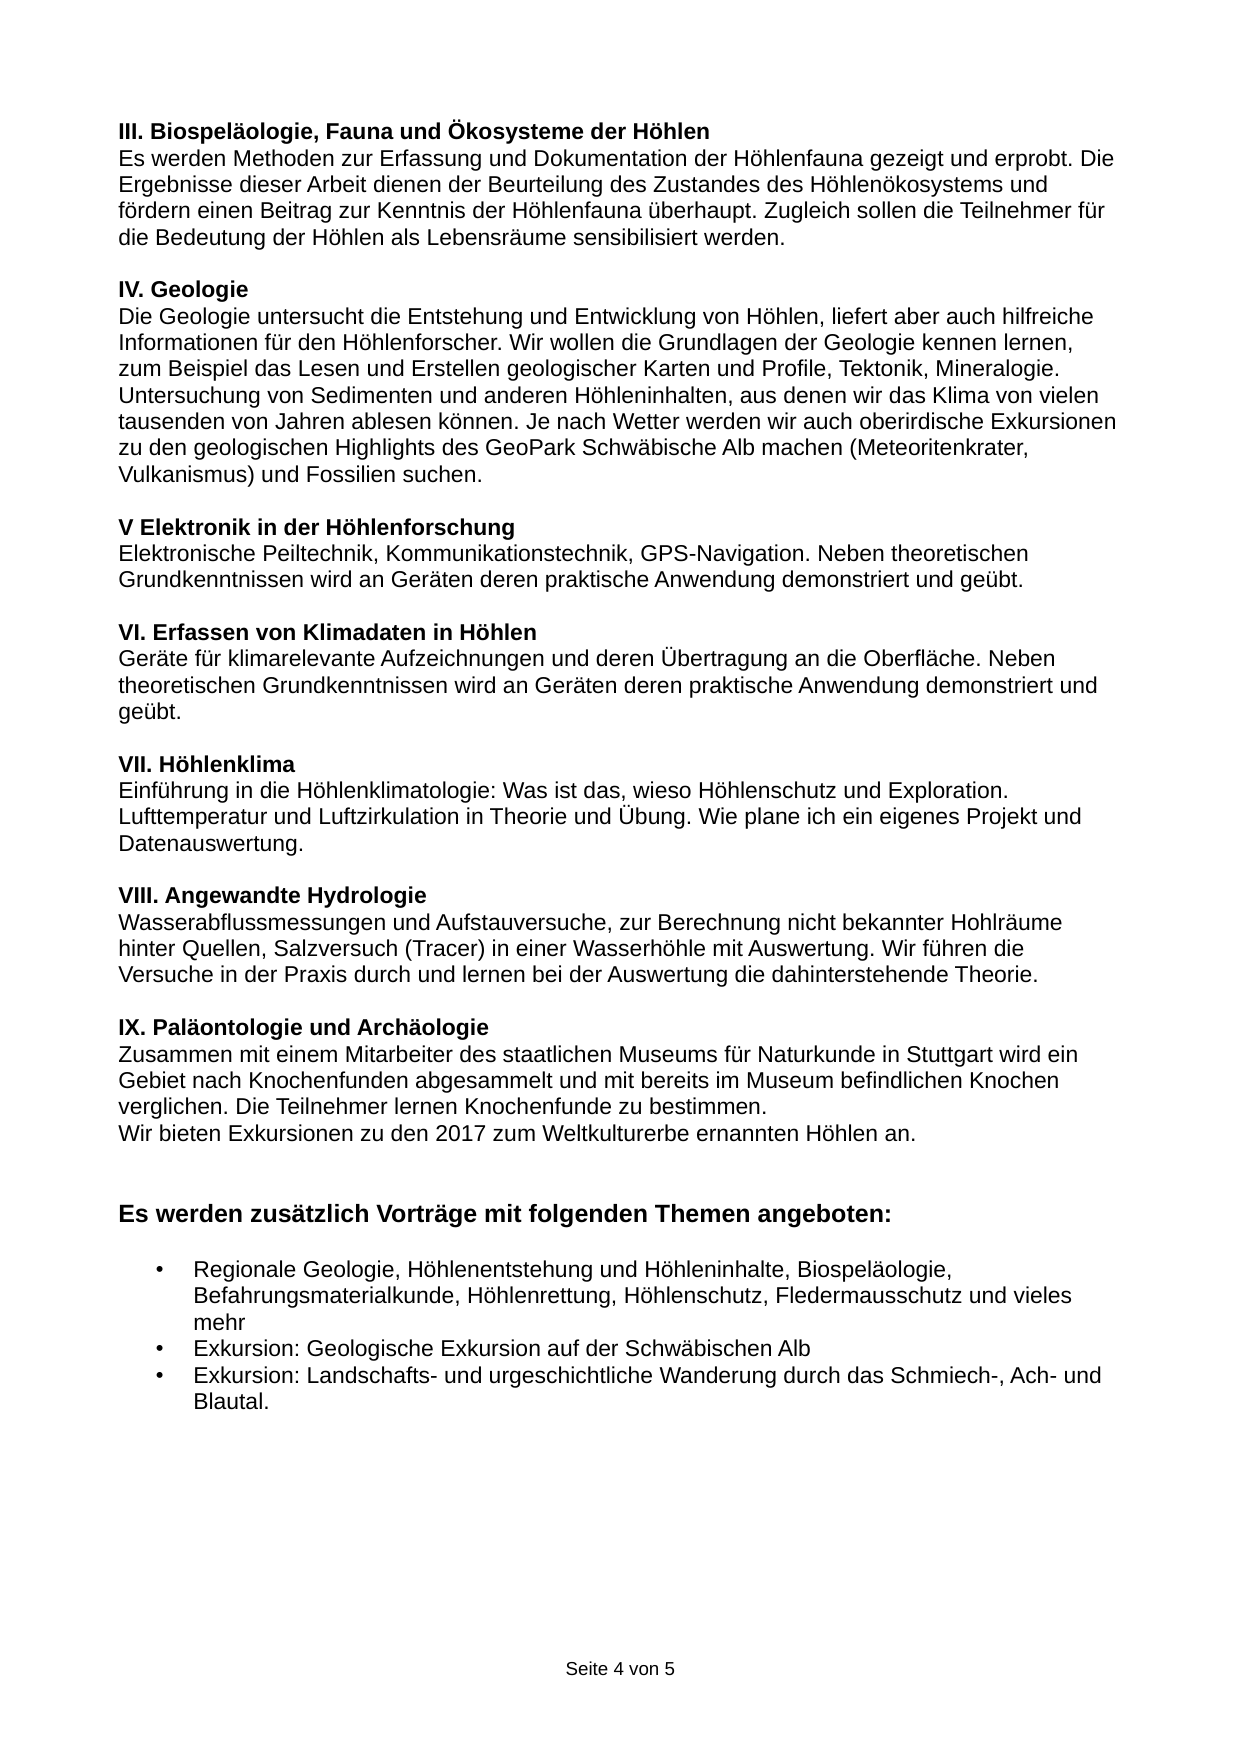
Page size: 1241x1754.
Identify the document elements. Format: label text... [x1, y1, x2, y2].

text Zusammen mit einem Mitarbeiter des staatlichen Museums für Naturkunde in Stuttgart wird ein Gebiet nach Knochenfunden abgesammelt und mit bereits im Museum befindlichen Knochen verglichen. Die Teilnehmer lernen Knochenfunde zu bestimmen. [118, 1041, 1122, 1119]
text Geräte für klimarelevante Aufzeichnungen und deren Übertragung an die Oberfläche. Neben theoretischen Grundkenntnissen wird an Geräten deren praktische Anwendung demonstriert und geübt. [118, 645, 1122, 724]
text Es werden zusätzlich Vorträge mit folgenden Themen angeboten: [118, 1199, 1122, 1227]
text Wir bieten Exkursionen zu den 2017 zum Weltkulturerbe ernannten Höhlen an. [118, 1119, 1122, 1146]
text Einführung in die Höhlenklimatologie: Was ist das, wieso Höhlenschutz und Exploration. Lufttemperatur und Luftzirkulation in Theorie und Übung. Wie plane ich ein eigenes Projekt und Datenauswertung. [118, 777, 1122, 856]
text Wasserabflussmessungen und Aufstauversuche, zur Berechnung nicht bekannter Hohlräume hinter Quellen, Salzversuch (Tracer) in einer Wasserhöhle mit Auswertung. Wir führen die Versuche in der Praxis durch und lernen bei der Auswertung die dahinterstehende Theorie. [118, 909, 1122, 988]
list Exkursion: Geologische Exkursion auf der Schwäbischen Alb [156, 1335, 1122, 1362]
text VII. Höhlenklima [118, 751, 1122, 777]
text IX. Paläontologie und Archäologie [118, 1014, 1122, 1041]
text Es werden Methoden zur Erfassung und Dokumentation der Höhlenfauna gezeigt und erprobt. Die Ergebnisse dieser Arbeit dienen der Beurteilung des Zustandes des Höhlenökosystems und fördern einen Beitrag zur Kenntnis der Höhlenfauna überhaupt. Zugleich sollen die Teilnehmer für die Bedeutung der Höhlen als Lebensräume sensibilisiert werden. [118, 144, 1122, 250]
text VIII. Angewandte Hydrologie [118, 882, 1122, 909]
text Elektronische Peiltechnik, Kommunikationstechnik, GPS-Navigation. Neben theoretischen Grundkenntnissen wird an Geräten deren praktische Anwendung demonstriert und geübt. [118, 540, 1122, 592]
text VI. Erfassen von Klimadaten in Höhlen [118, 619, 1122, 645]
text IV. Geologie [118, 276, 1122, 303]
text Die Geologie untersucht die Entstehung und Entwicklung von Höhlen, liefert aber auch hilfreiche Informationen für den Höhlenforscher. Wir wollen die Grundlagen der Geologie kennen lernen, zum Beispiel das Lesen und Erstellen geologischer Karten und Profile, Tektonik, Mineralogie. Untersuchung von Sedimenten und anderen Höhleninhalten, aus denen wir das Klima von vielen tausenden von Jahren ablesen können. Je nach Wetter werden wir auch oberirdische Exkursionen zu den geologischen Highlights des GeoPark Schwäbische Alb machen (Meteoritenkrater, Vulkanismus) und Fossilien suchen. [118, 303, 1122, 487]
list Exkursion: Landschafts- und urgeschichtliche Wanderung durch das Schmiech-, Ach- und Blautal. [156, 1362, 1122, 1414]
list Regionale Geologie, Höhlenentstehung und Höhleninhalte, Biospeläologie, Befahrungsmaterialkunde, Höhlenrettung, Höhlenschutz, Fledermausschutz und vieles mehr [156, 1256, 1122, 1335]
text III. Biospeläologie, Fauna und Ökosysteme der Höhlen [118, 118, 1122, 144]
text V Elektronik in der Höhlenforschung [118, 513, 1122, 540]
